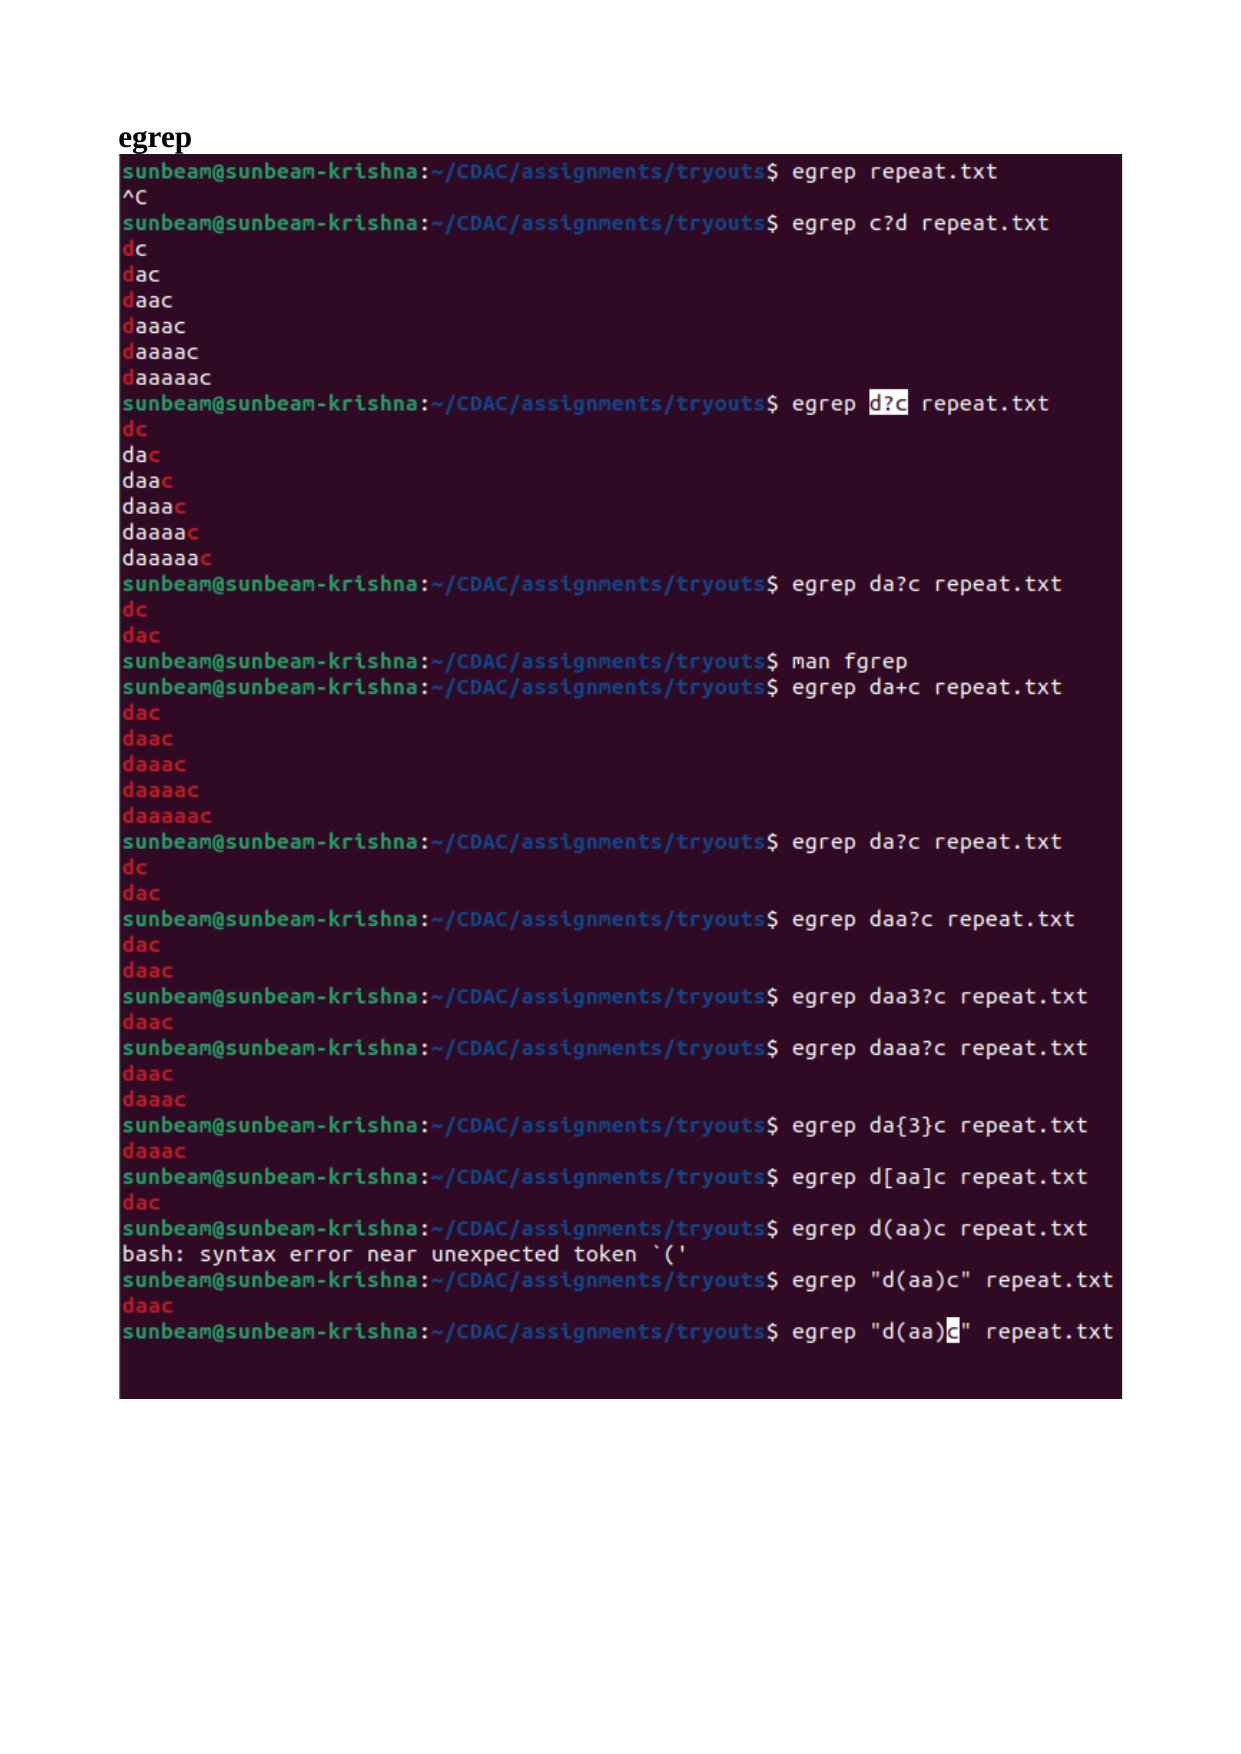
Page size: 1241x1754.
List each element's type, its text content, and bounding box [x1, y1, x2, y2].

text egrep [118, 118, 1122, 154]
picture [118, 154, 1123, 1399]
